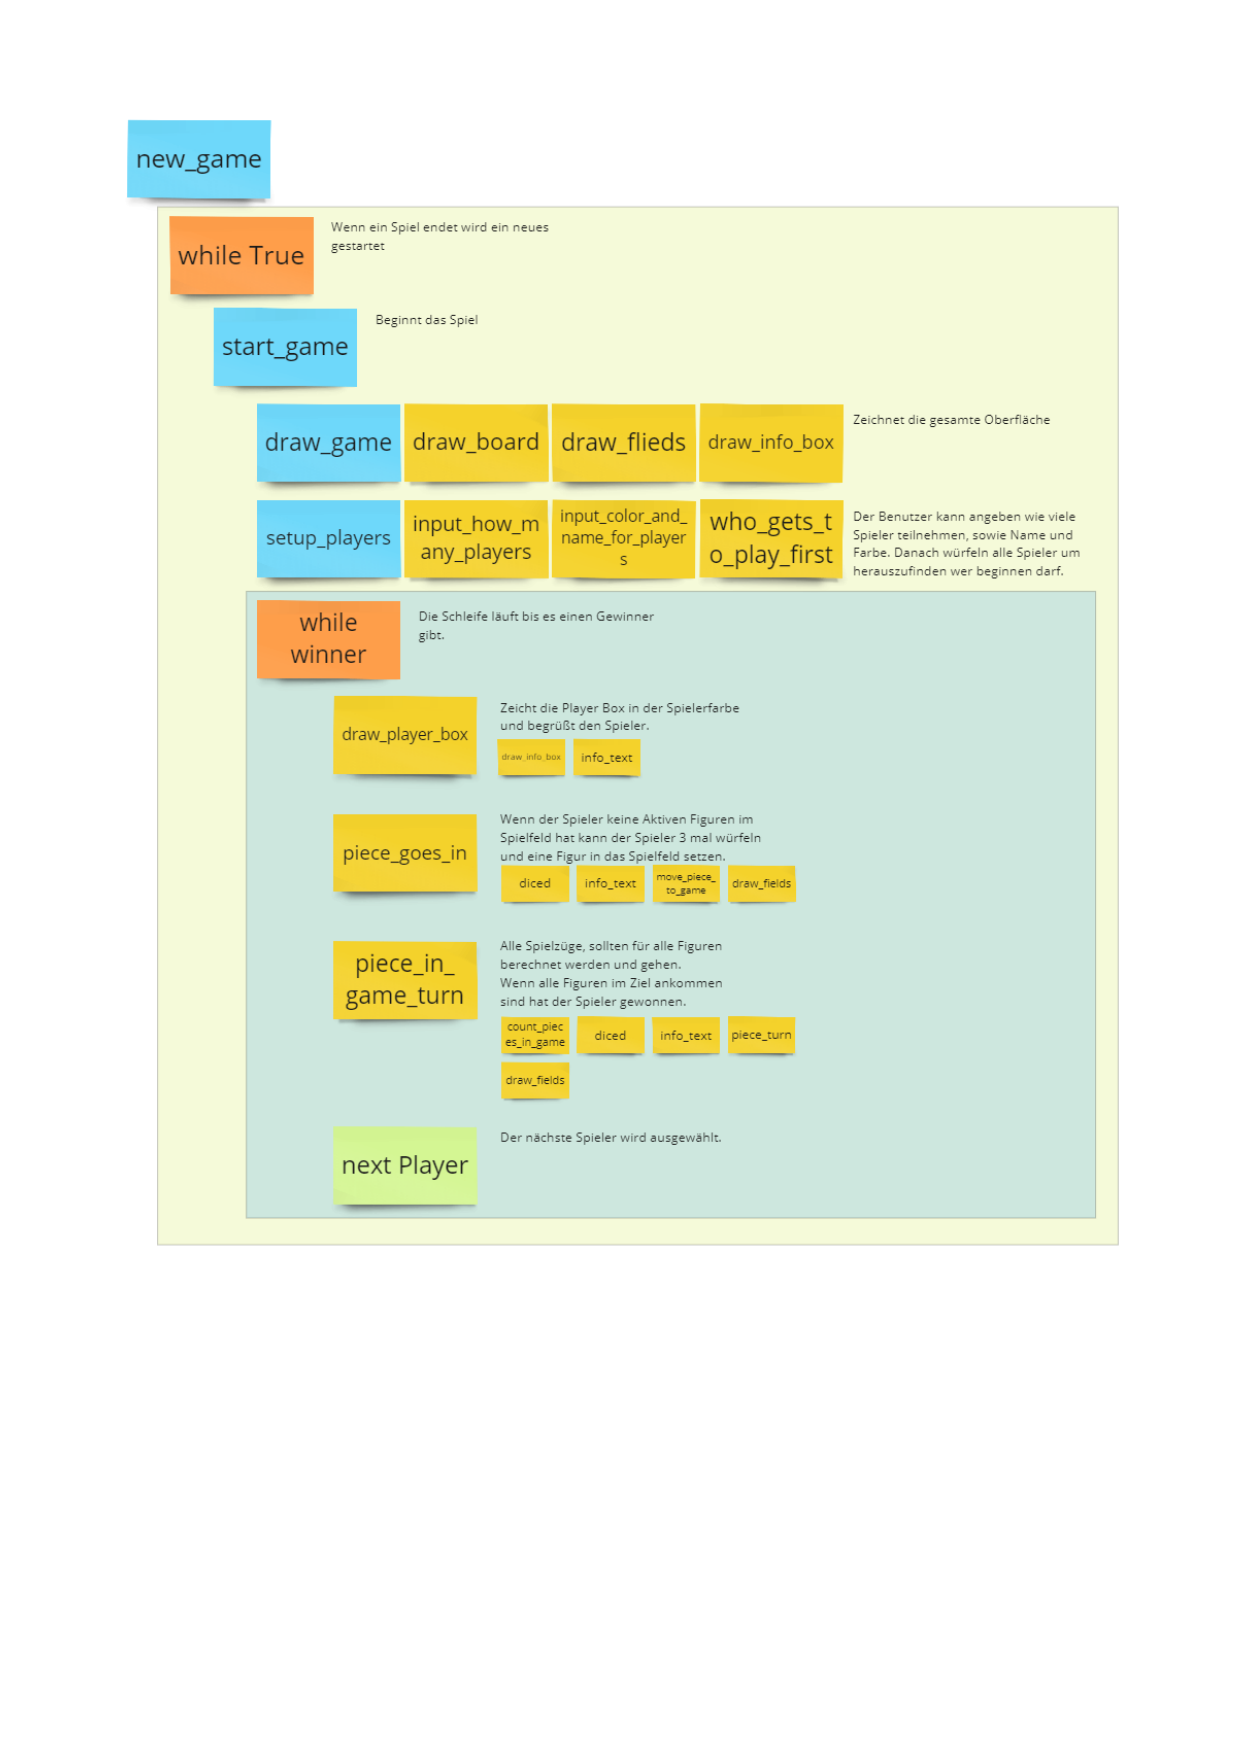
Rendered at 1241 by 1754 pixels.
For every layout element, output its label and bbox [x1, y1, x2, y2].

picture [122, 112, 1127, 1253]
